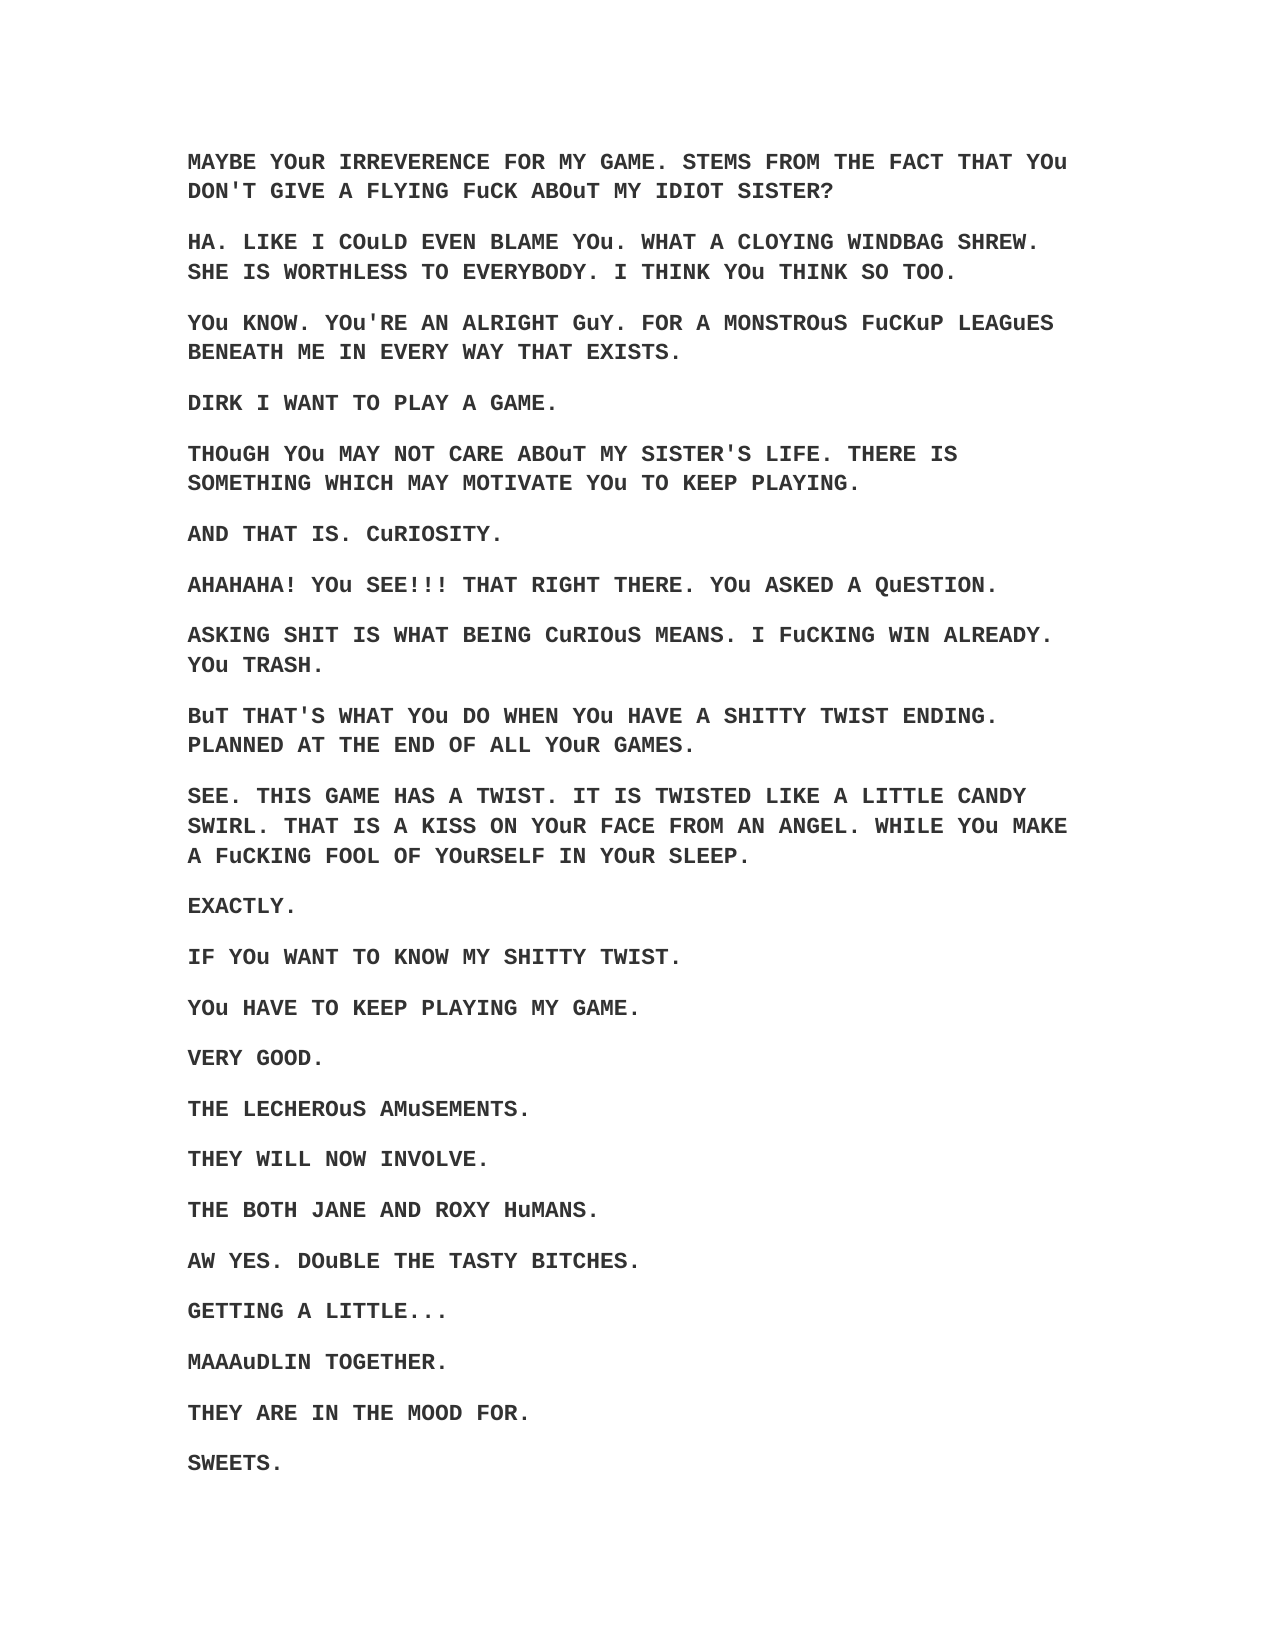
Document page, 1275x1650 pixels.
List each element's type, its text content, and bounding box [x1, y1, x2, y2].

text THOuGH YOu MAY NOT CARE ABOuT MY SISTER'S LIFE. THERE IS SOMETHING WHICH MAY MOTIVATE YOu TO KEEP PLAYING. [187, 442, 1087, 498]
text BuT THAT'S WHAT YOu DO WHEN YOu HAVE A SHITTY TWIST ENDING. PLANNED AT THE END OF ALL YOuR GAMES. [187, 704, 1087, 760]
text DIRK I WANT TO PLAY A GAME. [187, 391, 1087, 417]
text GETTING A LITTLE... [187, 1299, 1087, 1326]
text HA. LIKE I COuLD EVEN BLAME YOu. WHAT A CLOYING WINDBAG SHREW. SHE IS WORTHLESS TO EVERYBODY. I THINK YOu THINK SO TOO. [187, 230, 1087, 286]
text THE BOTH JANE AND ROXY HuMANS. [187, 1198, 1087, 1224]
text AW YES. DOuBLE THE TASTY BITCHES. [187, 1249, 1087, 1275]
text MAYBE YOuR IRREVERENCE FOR MY GAME. STEMS FROM THE FACT THAT YOu DON'T GIVE A FLYING FuCK ABOuT MY IDIOT SISTER? [187, 150, 1087, 206]
text AHAHAHA! YOu SEE!!! THAT RIGHT THERE. YOu ASKED A QuESTION. [187, 573, 1087, 599]
text IF YOu WANT TO KNOW MY SHITTY TWIST. [187, 945, 1087, 971]
text THEY WILL NOW INVOLVE. [187, 1148, 1087, 1174]
text EXACTLY. [187, 894, 1087, 921]
text SWEETS. [187, 1451, 1087, 1477]
text VERY GOOD. [187, 1046, 1087, 1072]
text YOu HAVE TO KEEP PLAYING MY GAME. [187, 996, 1087, 1022]
text ASKING SHIT IS WHAT BEING CuRIOuS MEANS. I FuCKING WIN ALREADY. YOu TRASH. [187, 623, 1087, 679]
text YOu KNOW. YOu'RE AN ALRIGHT GuY. FOR A MONSTROuS FuCKuP LEAGuES BENEATH ME IN EVERY WAY THAT EXISTS. [187, 311, 1087, 367]
text THE LECHEROuS AMuSEMENTS. [187, 1097, 1087, 1123]
text AND THAT IS. CuRIOSITY. [187, 522, 1087, 548]
text MAAAuDLIN TOGETHER. [187, 1350, 1087, 1376]
text SEE. THIS GAME HAS A TWIST. IT IS TWISTED LIKE A LITTLE CANDY SWIRL. THAT IS A KISS ON YOuR FACE FROM AN ANGEL. WHILE YOu MAKE A FuCKING FOOL OF YOuRSELF IN YOuR SLEEP. [187, 784, 1087, 870]
text THEY ARE IN THE MOOD FOR. [187, 1401, 1087, 1427]
